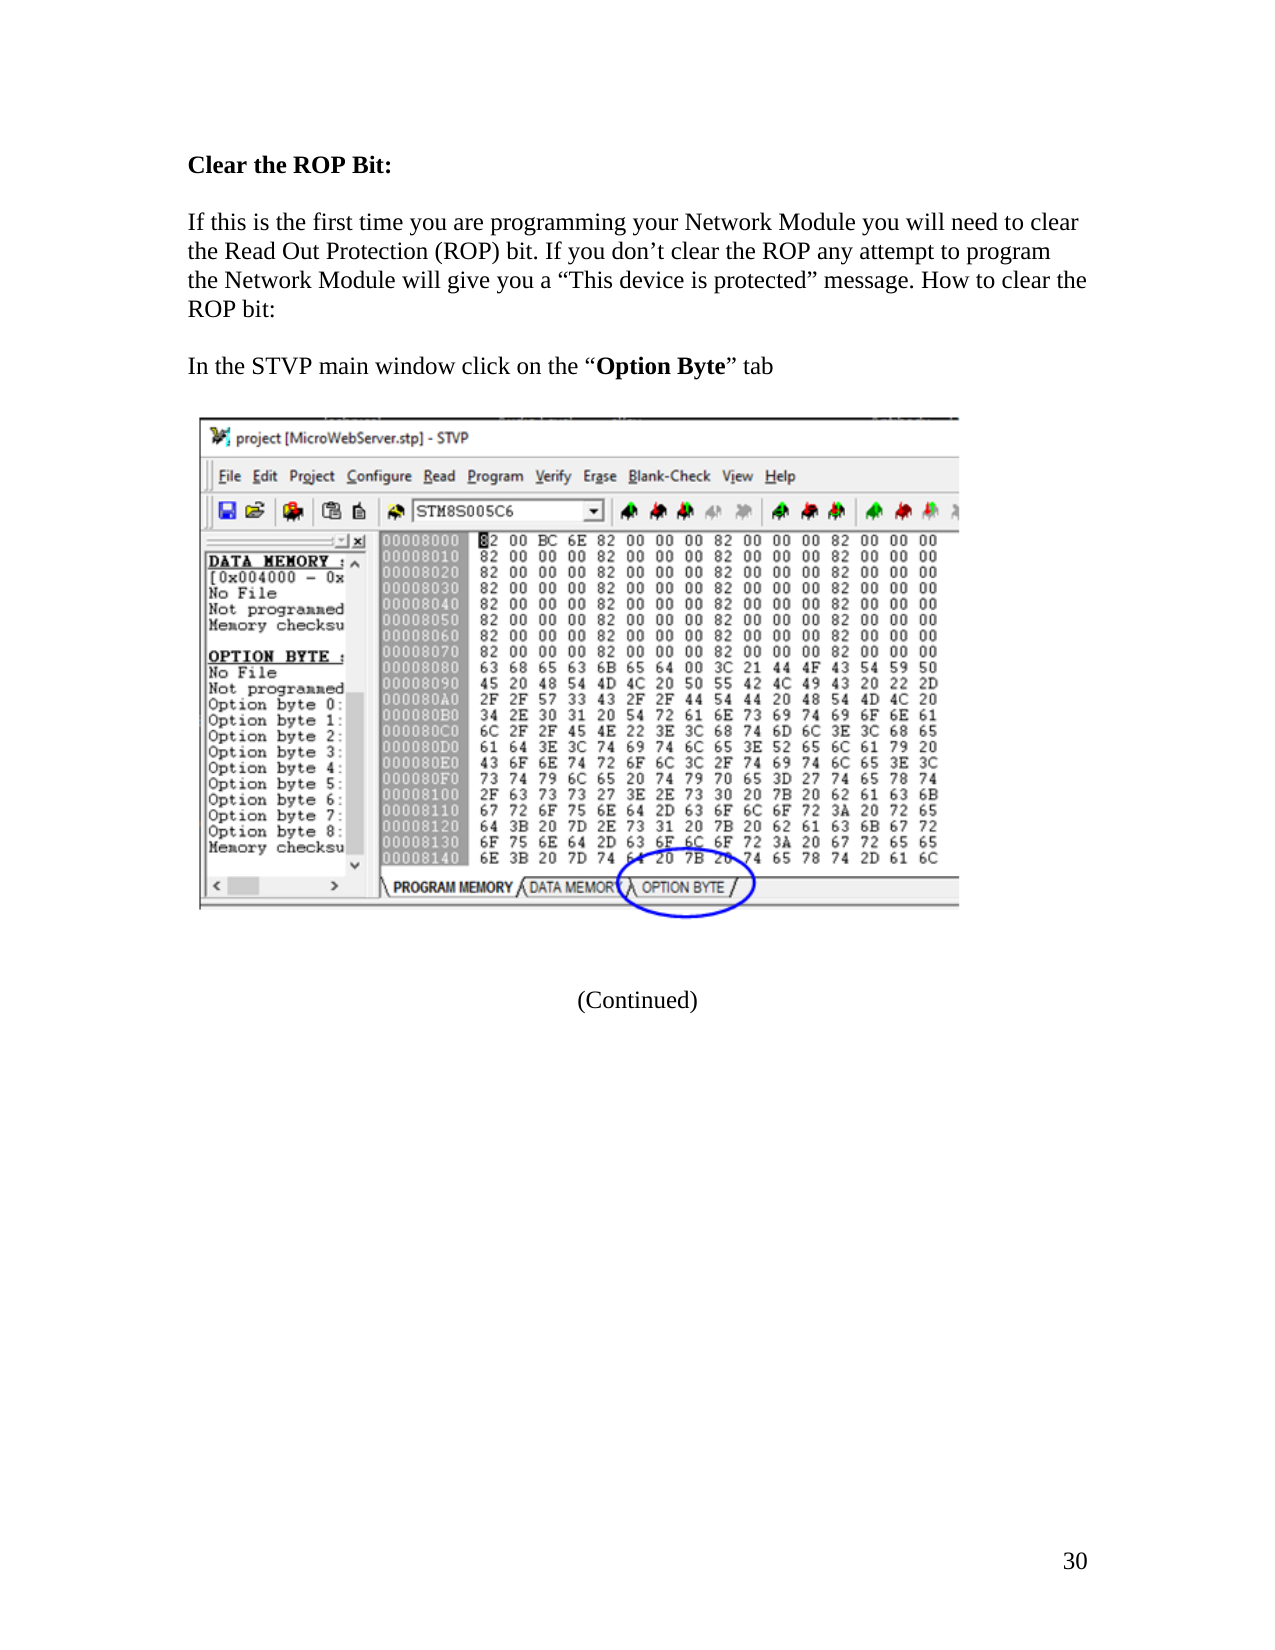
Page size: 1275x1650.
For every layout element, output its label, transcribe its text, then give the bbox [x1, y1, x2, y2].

text (Continued) [187, 985, 1087, 1014]
picture [187, 408, 976, 928]
text Clear the ROP Bit: [187, 150, 1087, 179]
text If this is the first time you are programming your Network Module you will need to clear the Read Out Protection (ROP) bit. If you don’t clear the ROP any attempt to program the Network Module will give you a “This device is protected” message. How to clear the ROP bit: [187, 207, 1087, 322]
text In the STVP main window click on the “Option Byte” tab [187, 351, 1087, 380]
